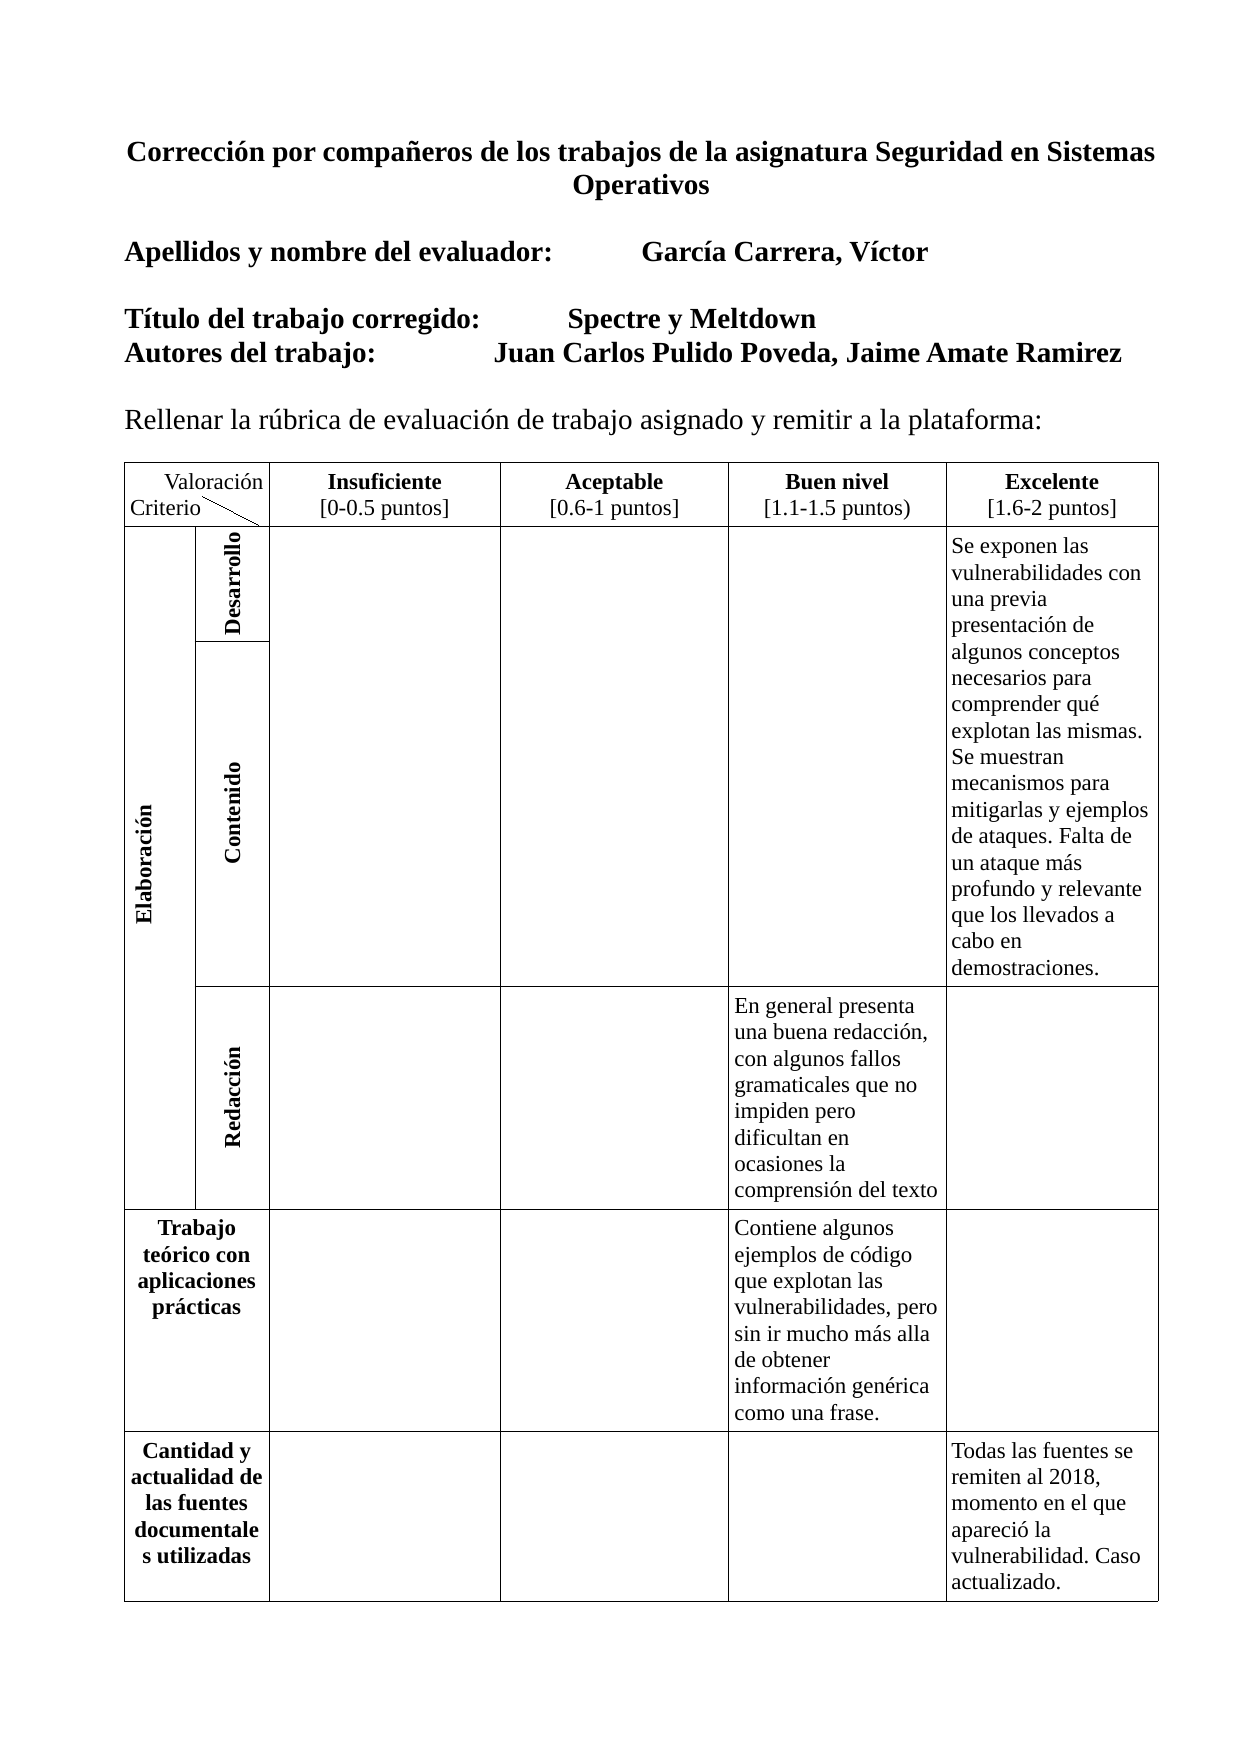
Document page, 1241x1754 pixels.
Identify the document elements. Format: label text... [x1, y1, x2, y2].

table_cell [501, 527, 728, 986]
table_cell [501, 1432, 728, 1601]
table_cell [729, 527, 946, 986]
table_cell Contiene algunos ejemplos de código que explotan las vulnerabilidades, pero sin ir mucho más alla de obtener información genérica como una frase. [729, 1210, 946, 1431]
table_cell [501, 987, 728, 1208]
table_cell Desarrollo [196, 527, 269, 641]
table_cell [270, 987, 500, 1208]
table_cell Elaboración [125, 527, 195, 1208]
table_cell Todas las fuentes se remiten al 2018, momento en el que apareció la vulnerabilidad. Caso actualizado. [947, 1432, 1158, 1601]
table_cell Redacción [196, 987, 269, 1208]
table_header Buen nivel [1.1-1.5 puntos) [729, 463, 946, 526]
table_header Insuficiente [0-0.5 puntos] [270, 463, 500, 526]
table_cell [947, 987, 1158, 1208]
text Rellenar la rúbrica de evaluación de trabajo asignado y remitir a la plataforma: [124, 402, 1157, 436]
table_cell Cantidad y actualidad de las fuentes documentales utilizadas [125, 1432, 269, 1601]
text Apellidos y nombre del evaluador: García Carrera, Víctor [124, 234, 1157, 268]
table_cell [947, 1210, 1158, 1431]
table_cell [270, 1432, 500, 1601]
text Título del trabajo corregido: Spectre y Meltdown [124, 302, 1157, 335]
table_header Valoración Criterio [125, 463, 269, 526]
table_cell En general presenta una buena redacción, con algunos fallos gramaticales que no impiden pero dificultan en ocasiones la comprensión del texto [729, 987, 946, 1208]
table_header Aceptable [0.6-1 puntos] [501, 463, 728, 526]
table_cell [501, 1210, 728, 1431]
table_cell [270, 1210, 500, 1431]
table_header Excelente [1.6-2 puntos] [947, 463, 1158, 526]
table_cell Se exponen las vulnerabilidades con una previa presentación de algunos conceptos necesarios para comprender qué explotan las mismas. Se muestran mecanismos para mitigarlas y ejemplos de ataques. Falta de un ataque más profundo y relevante que los llevados a cabo en demostraciones. [947, 527, 1158, 986]
table_cell [270, 527, 500, 986]
text Corrección por compañeros de los trabajos de la asignatura Seguridad en Sistemas Operativos [124, 134, 1157, 201]
table_cell [729, 1432, 946, 1601]
text Autores del trabajo: Juan Carlos Pulido Poveda, Jaime Amate Ramirez [124, 335, 1157, 369]
table_cell Contenido [196, 642, 269, 986]
table_cell Trabajo teórico con aplicaciones prácticas [125, 1210, 269, 1431]
